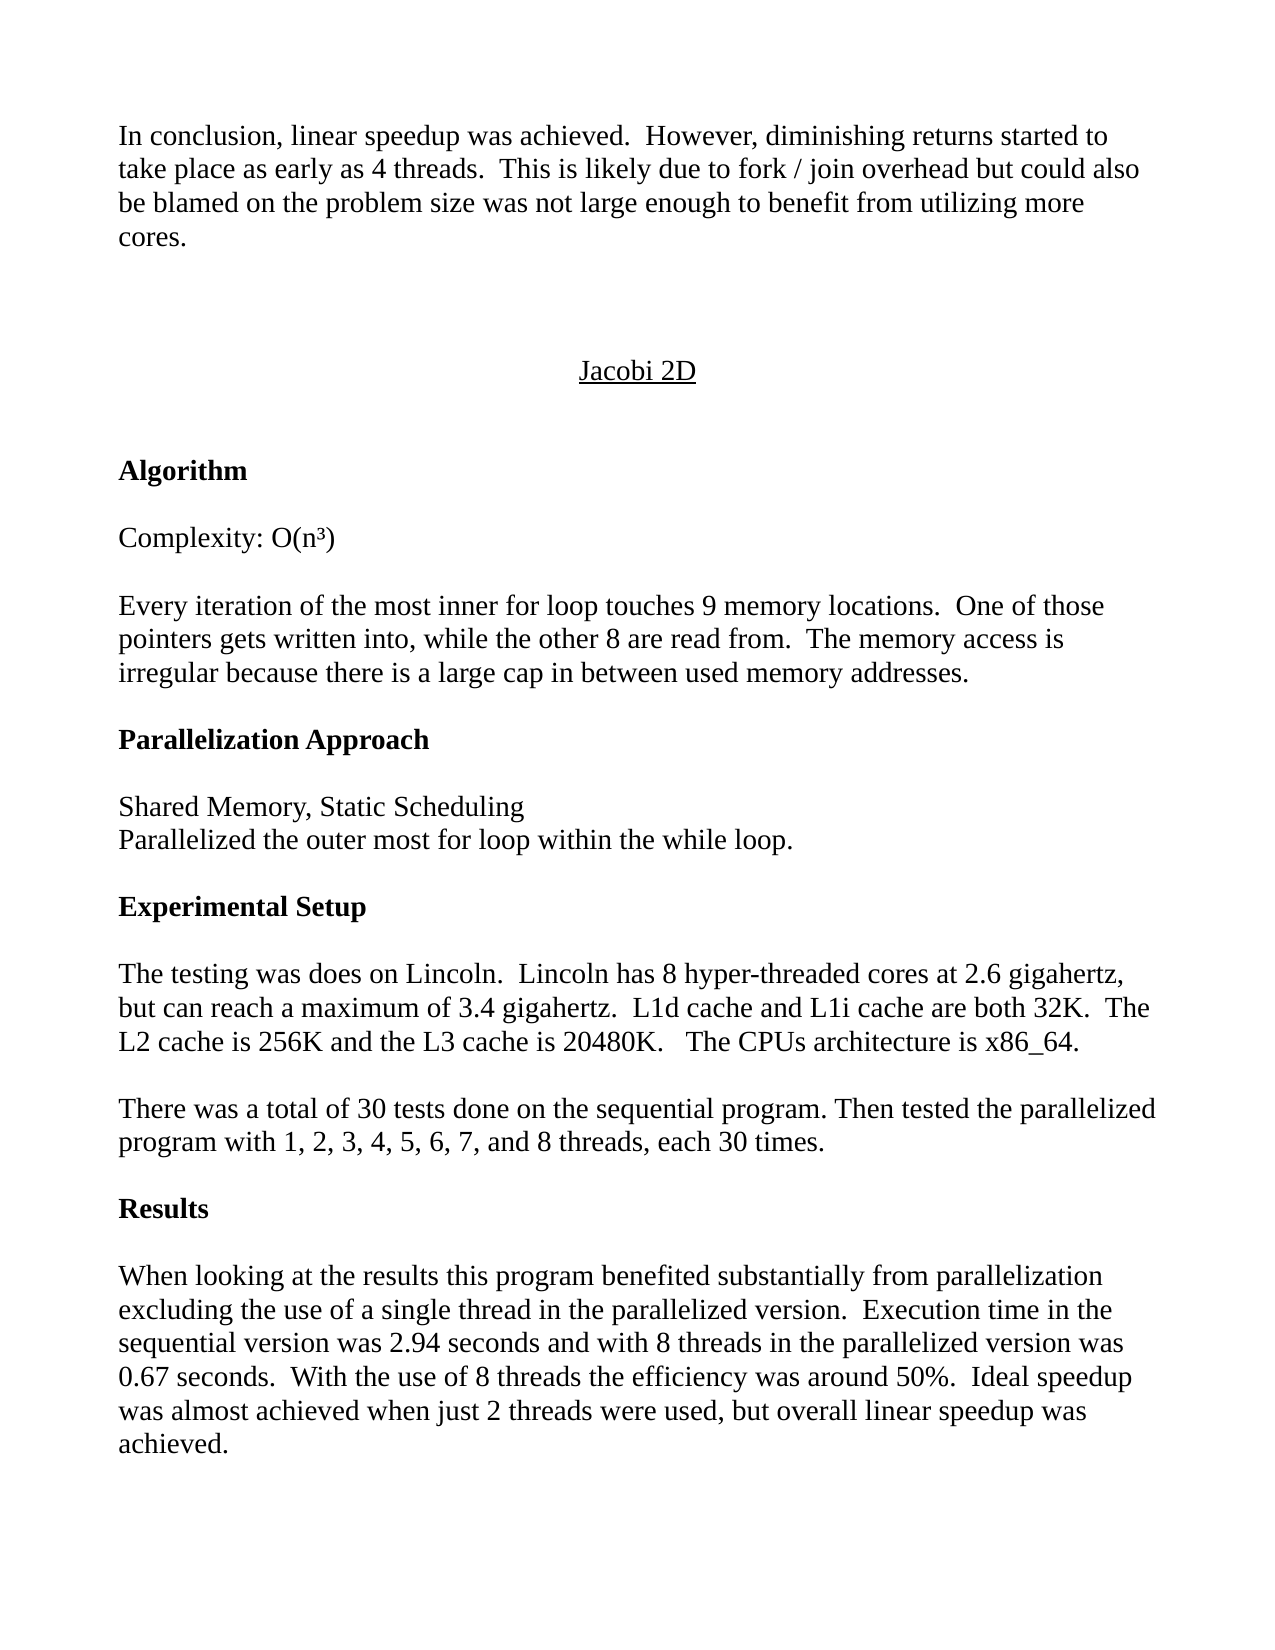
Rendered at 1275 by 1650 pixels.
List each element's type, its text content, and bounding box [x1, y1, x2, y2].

text Jacobi 2D [118, 353, 1157, 386]
text Results [118, 1191, 1157, 1225]
text Experimental Setup [118, 889, 1157, 923]
text The testing was does on Lincoln. Lincoln has 8 hyper-threaded cores at 2.6 gigahertz, but can reach a maximum of 3.4 gigahertz. L1d cache and L1i cache are both 32K. The L2 cache is 256K and the L3 cache is 20480K. The CPUs architecture is x86_64. [118, 957, 1157, 1057]
text Shared Memory, Static Scheduling [118, 789, 1157, 822]
text There was a total of 30 tests done on the sequential program. Then tested the parallelized program with 1, 2, 3, 4, 5, 6, 7, and 8 threads, each 30 times. [118, 1091, 1157, 1158]
text Algorithm [118, 453, 1157, 487]
text Parallelized the outer most for loop within the while loop. [118, 822, 1157, 856]
text Every iteration of the most inner for loop touches 9 memory locations. One of those pointers gets written into, while the other 8 are read from. The memory access is irregular because there is a large cap in between used memory addresses. [118, 588, 1157, 688]
text When looking at the results this program benefited substantially from parallelization excluding the use of a single thread in the parallelized version. Execution time in the sequential version was 2.94 seconds and with 8 threads in the parallelized version was 0.67 seconds. With the use of 8 threads the efficiency was around 50%. Ideal speedup was almost achieved when just 2 threads were used, but overall linear speedup was achieved. [118, 1258, 1157, 1460]
text Parallelization Approach [118, 722, 1157, 755]
text In conclusion, linear speedup was achieved. However, diminishing returns started to take place as early as 4 threads. This is likely due to fork / join overhead but could also be blamed on the problem size was not large enough to benefit from utilizing more cores. [118, 118, 1157, 252]
text Complexity: O(n³) [118, 521, 1157, 554]
